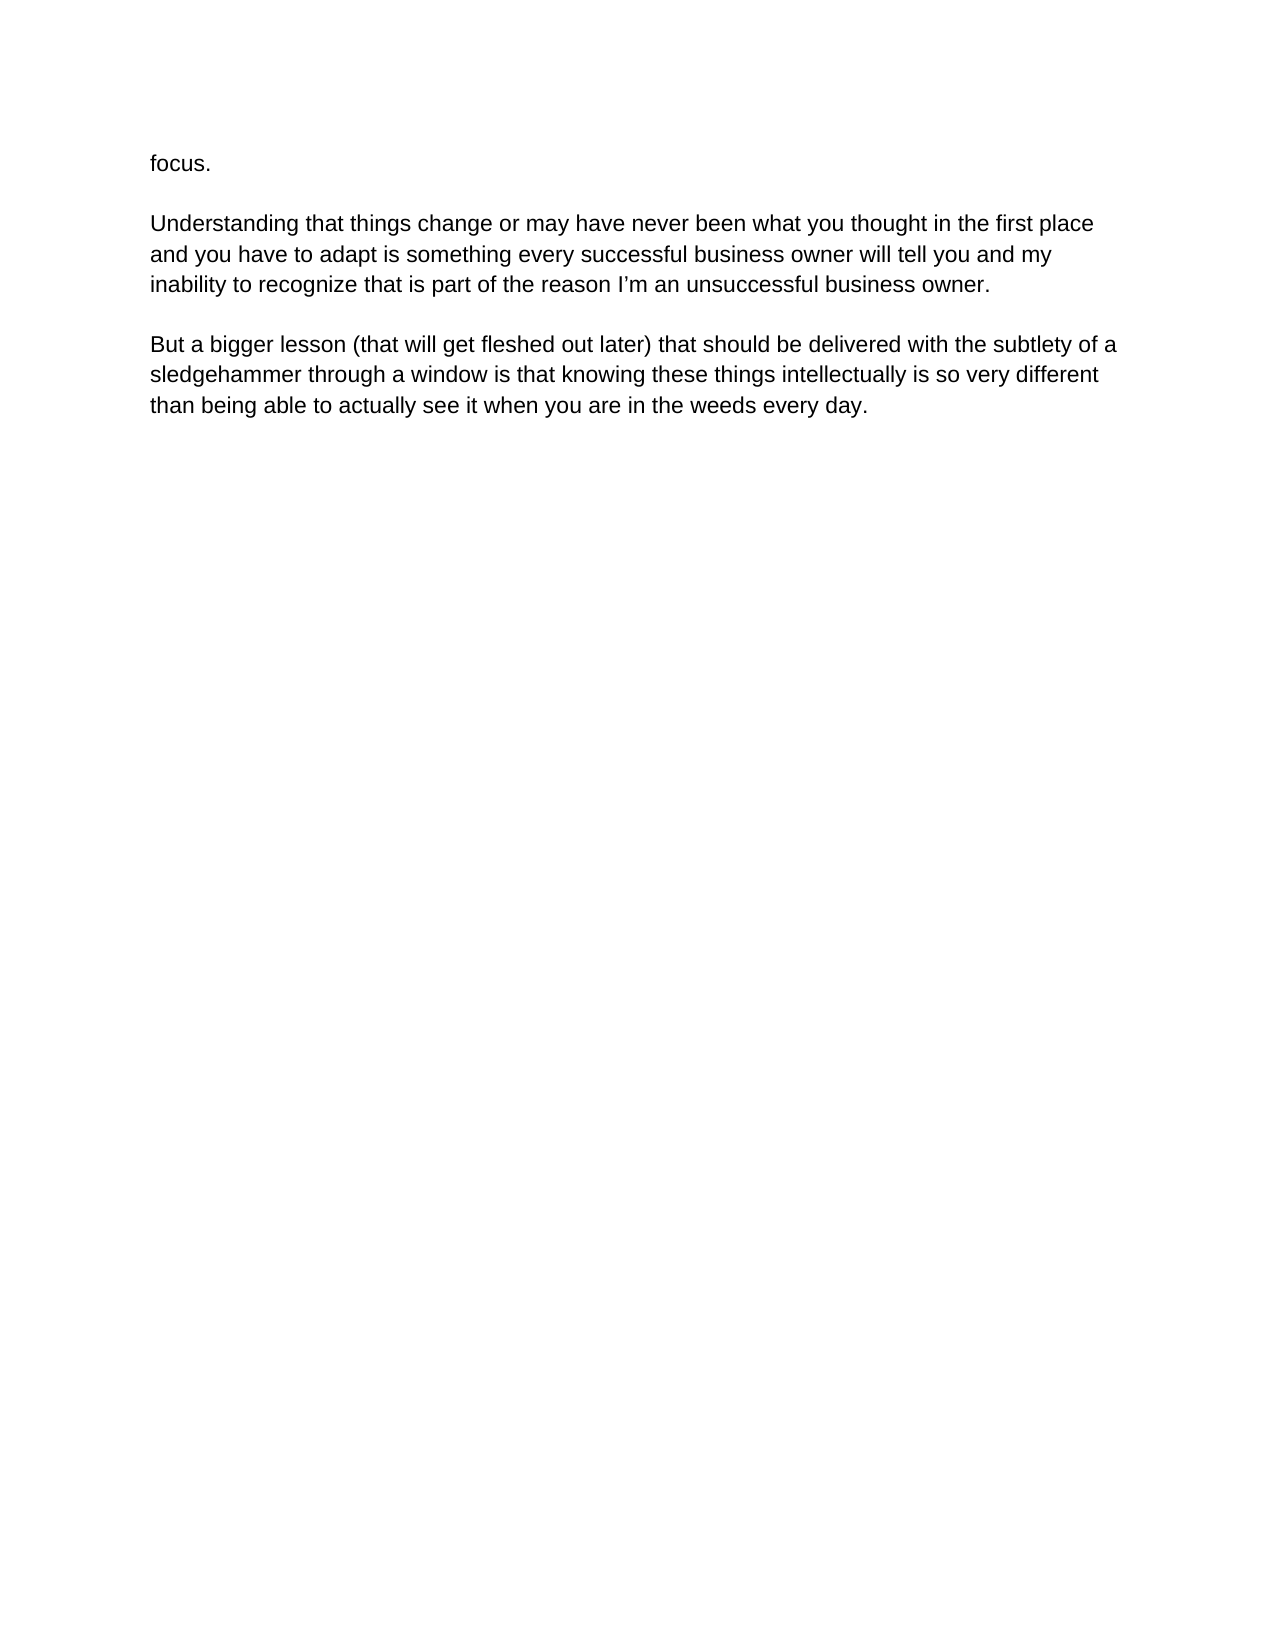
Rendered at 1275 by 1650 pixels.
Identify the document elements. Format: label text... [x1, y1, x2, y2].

text Understanding that things change or may have never been what you thought in the first place and you have to adapt is something every successful business owner will tell you and my inability to recognize that is part of the reason I’m an unsuccessful business owner. [150, 210, 1125, 297]
text focus. [150, 150, 1125, 176]
text But a bigger lesson (that will get fleshed out later) that should be delivered with the subtlety of a sledgehammer through a window is that knowing these things intellectually is so very different than being able to actually see it when you are in the weeds every day. [150, 331, 1125, 418]
